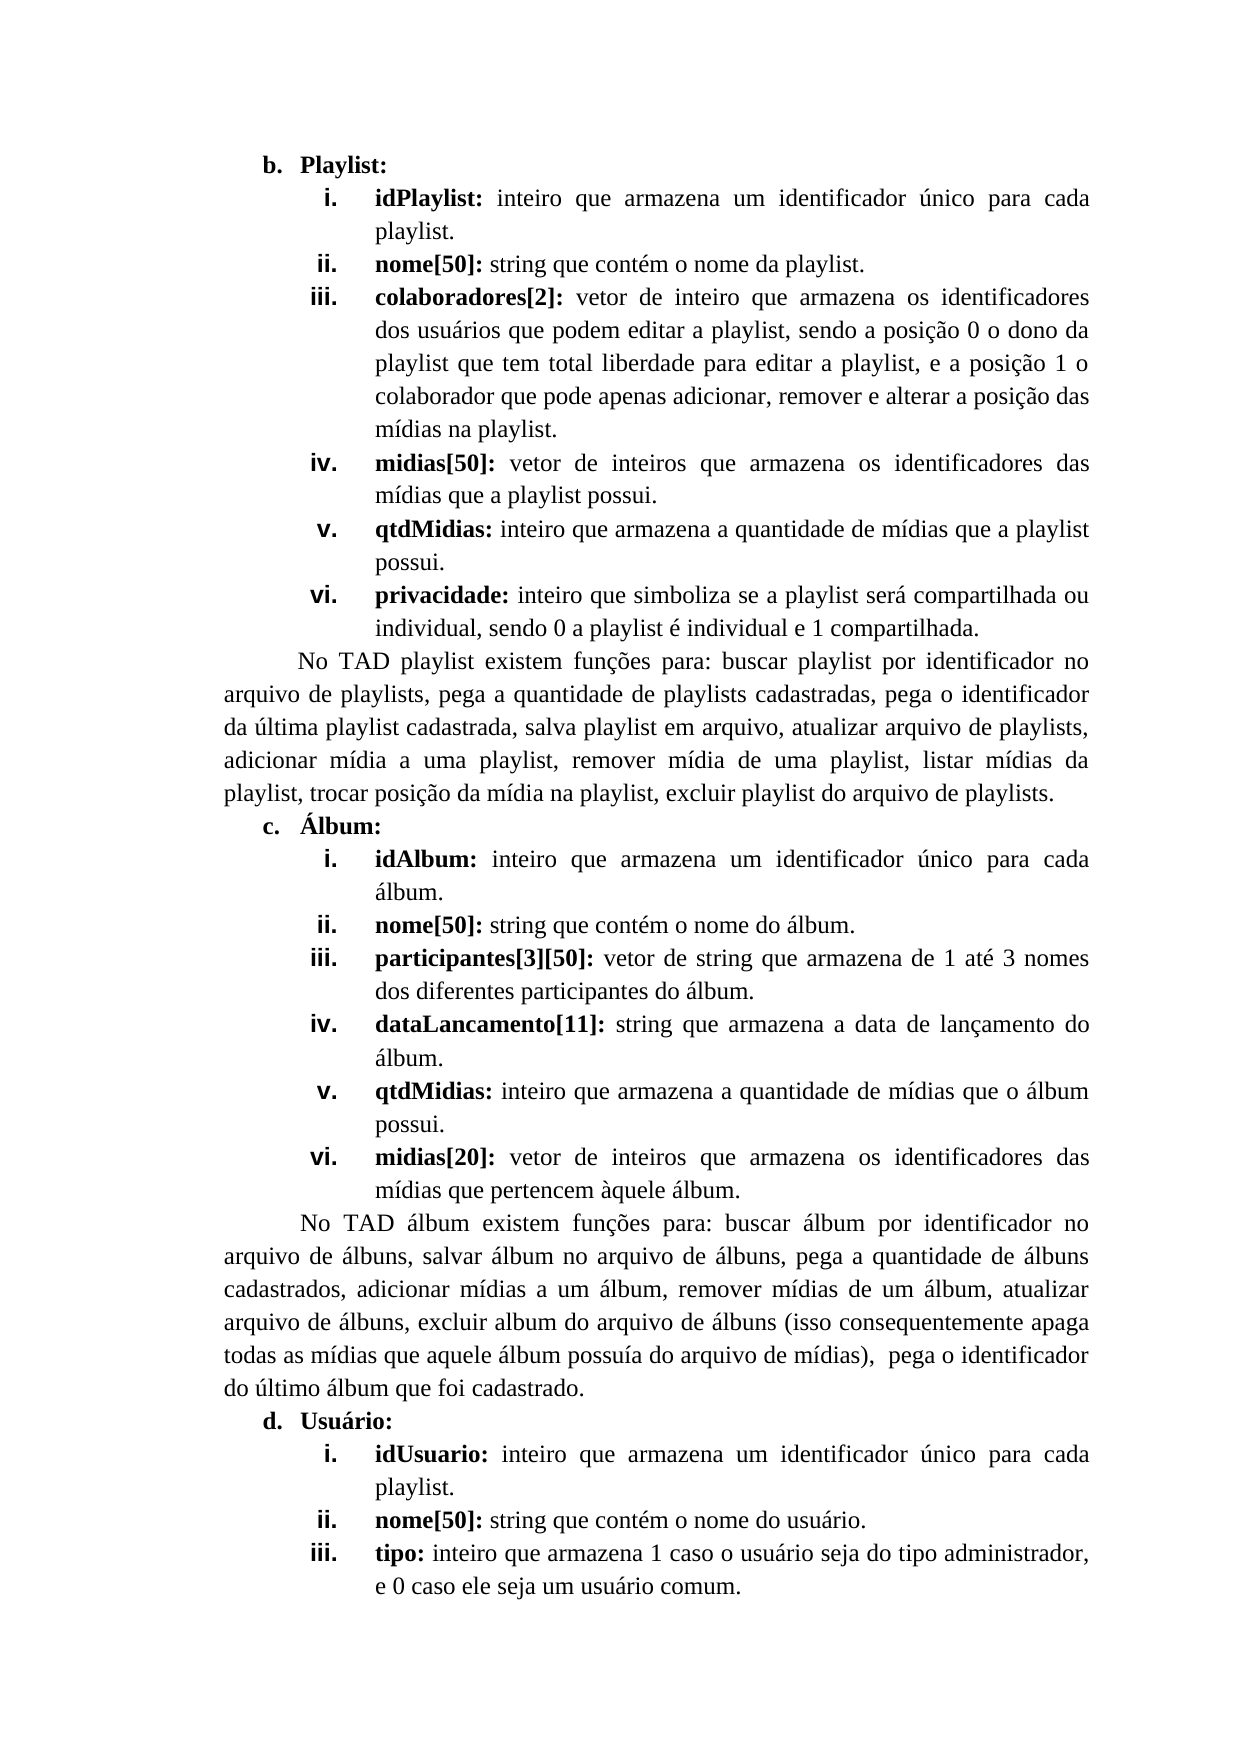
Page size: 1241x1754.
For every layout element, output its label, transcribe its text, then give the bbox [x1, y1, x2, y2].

list privacidade: inteiro que simboliza se a playlist será compartilhada ou individual, sendo 0 a playlist é individual e 1 compartilhada. [337, 580, 1090, 642]
list nome[50]: string que contém o nome do usuário. [337, 1505, 1090, 1534]
list midias[50]: vetor de inteiros que armazena os identificadores das mídias que a playlist possui. [337, 447, 1090, 509]
list participantes[3][50]: vetor de string que armazena de 1 até 3 nomes dos diferentes participantes do álbum. [337, 943, 1090, 1005]
list qtdMidias: inteiro que armazena a quantidade de mídias que a playlist possui. [337, 514, 1090, 576]
list tipo: inteiro que armazena 1 caso o usuário seja do tipo administrador, e 0 caso ele seja um usuário comum. [337, 1538, 1090, 1600]
list nome[50]: string que contém o nome do álbum. [337, 910, 1090, 939]
list nome[50]: string que contém o nome da playlist. [337, 249, 1090, 278]
list qtdMidias: inteiro que armazena a quantidade de mídias que o álbum possui. [337, 1076, 1090, 1137]
text No TAD playlist existem funções para: buscar playlist por identificador no arquivo de playlists, pega a quantidade de playlists cadastradas, pega o identificador da última playlist cadastrada, salva playlist em arquivo, atualizar arquivo de playlists, adicionar mídia a uma playlist, remover mídia de uma playlist, listar mídias da playlist, trocar posição da mídia na playlist, excluir playlist do arquivo de playlists. [224, 646, 1090, 807]
list midias[20]: vetor de inteiros que armazena os identificadores das mídias que pertencem àquele álbum. [337, 1142, 1090, 1204]
list Usuário: [262, 1406, 1090, 1435]
list idPlaylist: inteiro que armazena um identificador único para cada playlist. [337, 183, 1090, 245]
list Playlist: [262, 150, 1090, 179]
list idAlbum: inteiro que armazena um identificador único para cada álbum. [337, 844, 1090, 906]
list Álbum: [262, 811, 1090, 840]
list dataLancamento[11]: string que armazena a data de lançamento do álbum. [337, 1009, 1090, 1071]
list idUsuario: inteiro que armazena um identificador único para cada playlist. [337, 1439, 1090, 1501]
text No TAD álbum existem funções para: buscar álbum por identificador no arquivo de álbuns, salvar álbum no arquivo de álbuns, pega a quantidade de álbuns cadastrados, adicionar mídias a um álbum, remover mídias de um álbum, atualizar arquivo de álbuns, excluir album do arquivo de álbuns (isso consequentemente apaga todas as mídias que aquele álbum possuía do arquivo de mídias), pega o identificador do último álbum que foi cadastrado. [224, 1208, 1090, 1402]
list colaboradores[2]: vetor de inteiro que armazena os identificadores dos usuários que podem editar a playlist, sendo a posição 0 o dono da playlist que tem total liberdade para editar a playlist, e a posição 1 o colaborador que pode apenas adicionar, remover e alterar a posição das mídias na playlist. [337, 282, 1090, 443]
